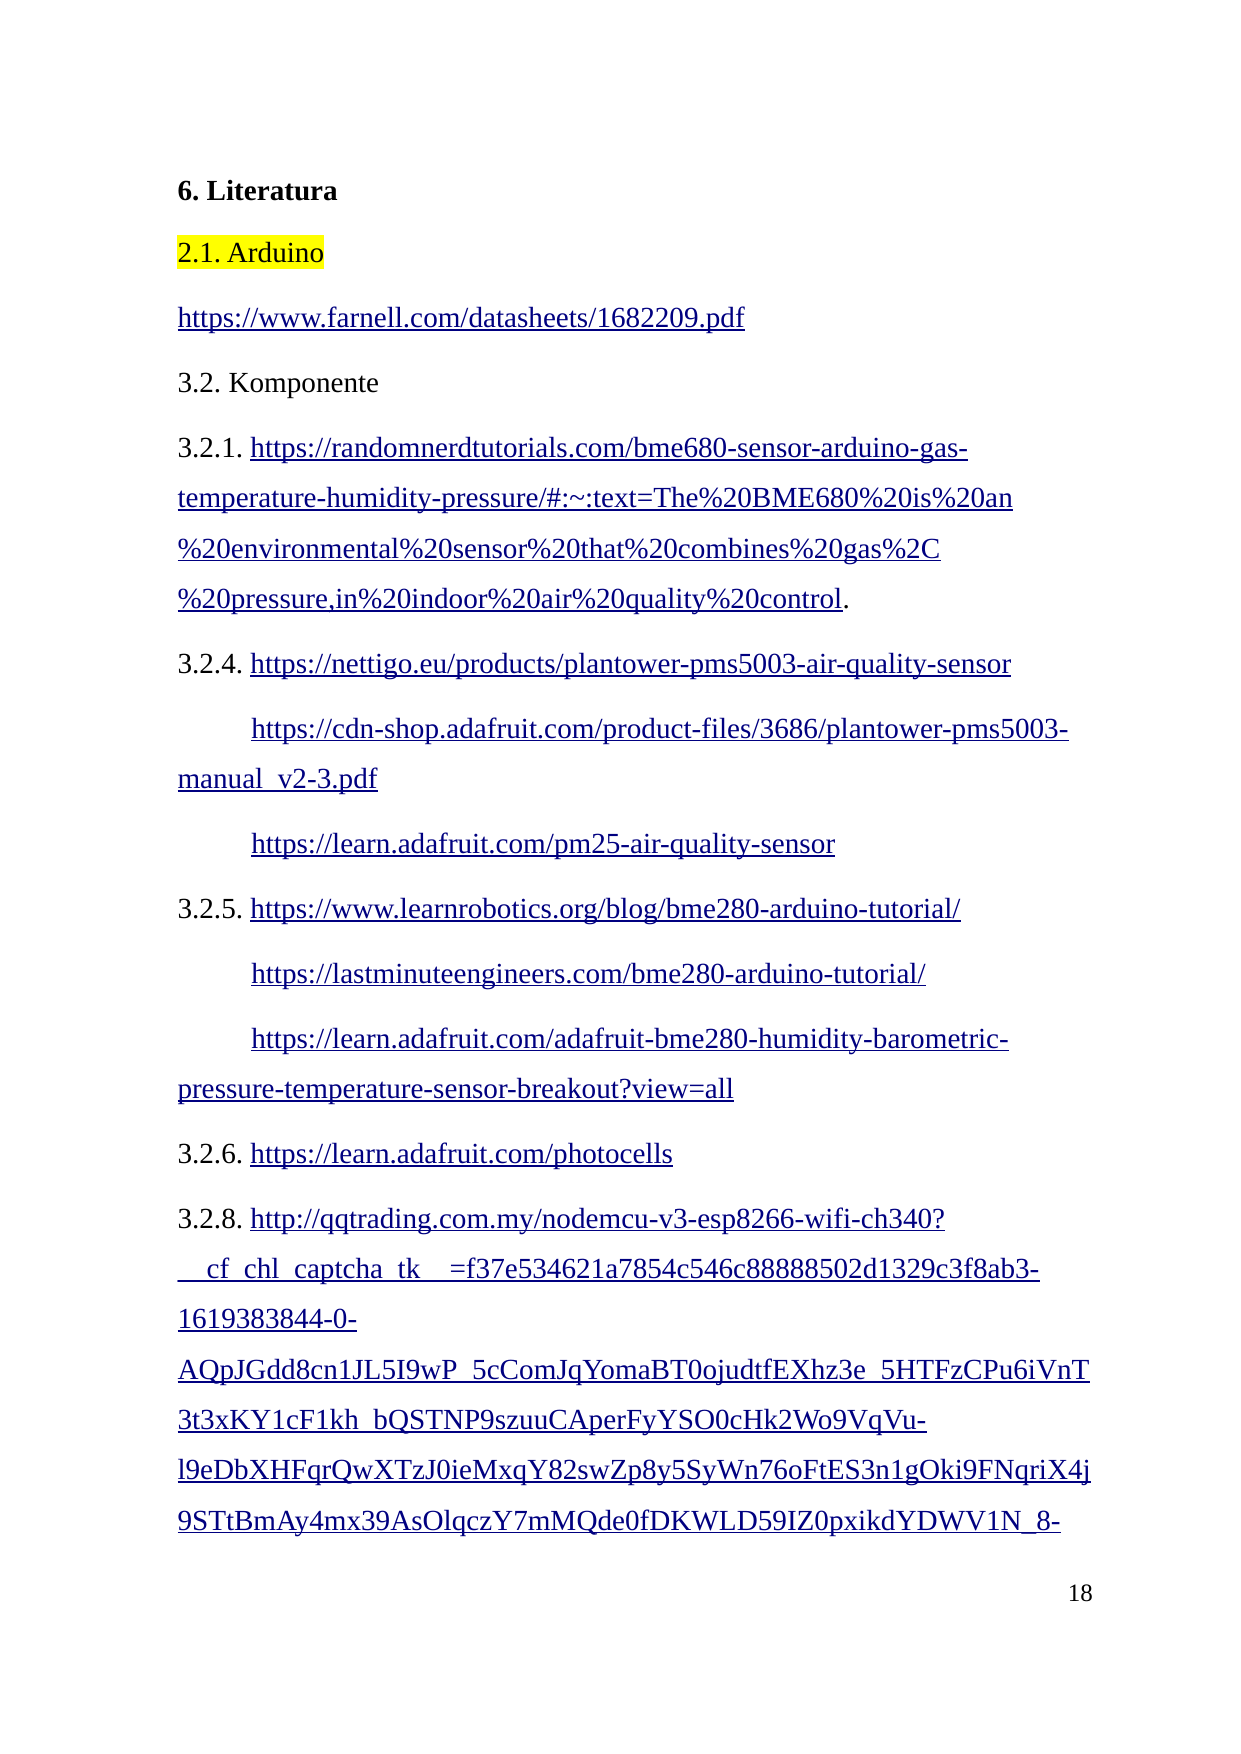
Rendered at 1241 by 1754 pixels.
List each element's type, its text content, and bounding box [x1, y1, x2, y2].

text 3.2. Komponente [177, 365, 1093, 399]
text 3.2.1. https://randomnerdtutorials.com/bme680-sensor-arduino-gas-temperature-humidity-pressure/#:~:text=The%20BME680%20is%20an%20environmental%20sensor%20that%20combines%20gas%2C%20pressure,in%20indoor%20air%20quality%20control. [177, 430, 1093, 614]
text https://learn.adafruit.com/pm25-air-quality-sensor [177, 826, 1093, 859]
subtitle 6. Literatura [177, 173, 1093, 206]
text https://lastminuteengineers.com/bme280-arduino-tutorial/ [177, 956, 1093, 989]
text 2.1. Arduino [177, 235, 1093, 269]
text https://learn.adafruit.com/adafruit-bme280-humidity-barometric-pressure-temperature-sensor-breakout?view=all [177, 1021, 1093, 1104]
text 3.2.5. https://www.learnrobotics.org/blog/bme280-arduino-tutorial/ [177, 891, 1093, 924]
text https://cdn-shop.adafruit.com/product-files/3686/plantower-pms5003-manual_v2-3.pdf [177, 711, 1093, 795]
text 3.2.4. https://nettigo.eu/products/plantower-pms5003-air-quality-sensor [177, 646, 1093, 679]
text https://www.farnell.com/datasheets/1682209.pdf [177, 300, 1093, 334]
text 3.2.6. https://learn.adafruit.com/photocells [177, 1136, 1093, 1169]
text 3.2.8. http://qqtrading.com.my/nodemcu-v3-esp8266-wifi-ch340?__cf_chl_captcha_tk__=f37e534621a7854c546c88888502d1329c3f8ab3-1619383844-0-AQpJGdd8cn1JL5I9wP_5cComJqYomaBT0ojudtfEXhz3e_5HTFzCPu6iVnT3t3xKY1cF1kh_bQSTNP9szuuCAperFyYSO0cHk2Wo9VqVu-l9eDbXHFqrQwXTzJ0ieMxqY82swZp8y5SyWn76oFtES3n1gOki9FNqriX4j9STtBmAy4mx39AsOlqczY7mMQde0fDKWLD59IZ0pxikdYDWV1N_8- [177, 1201, 1093, 1536]
